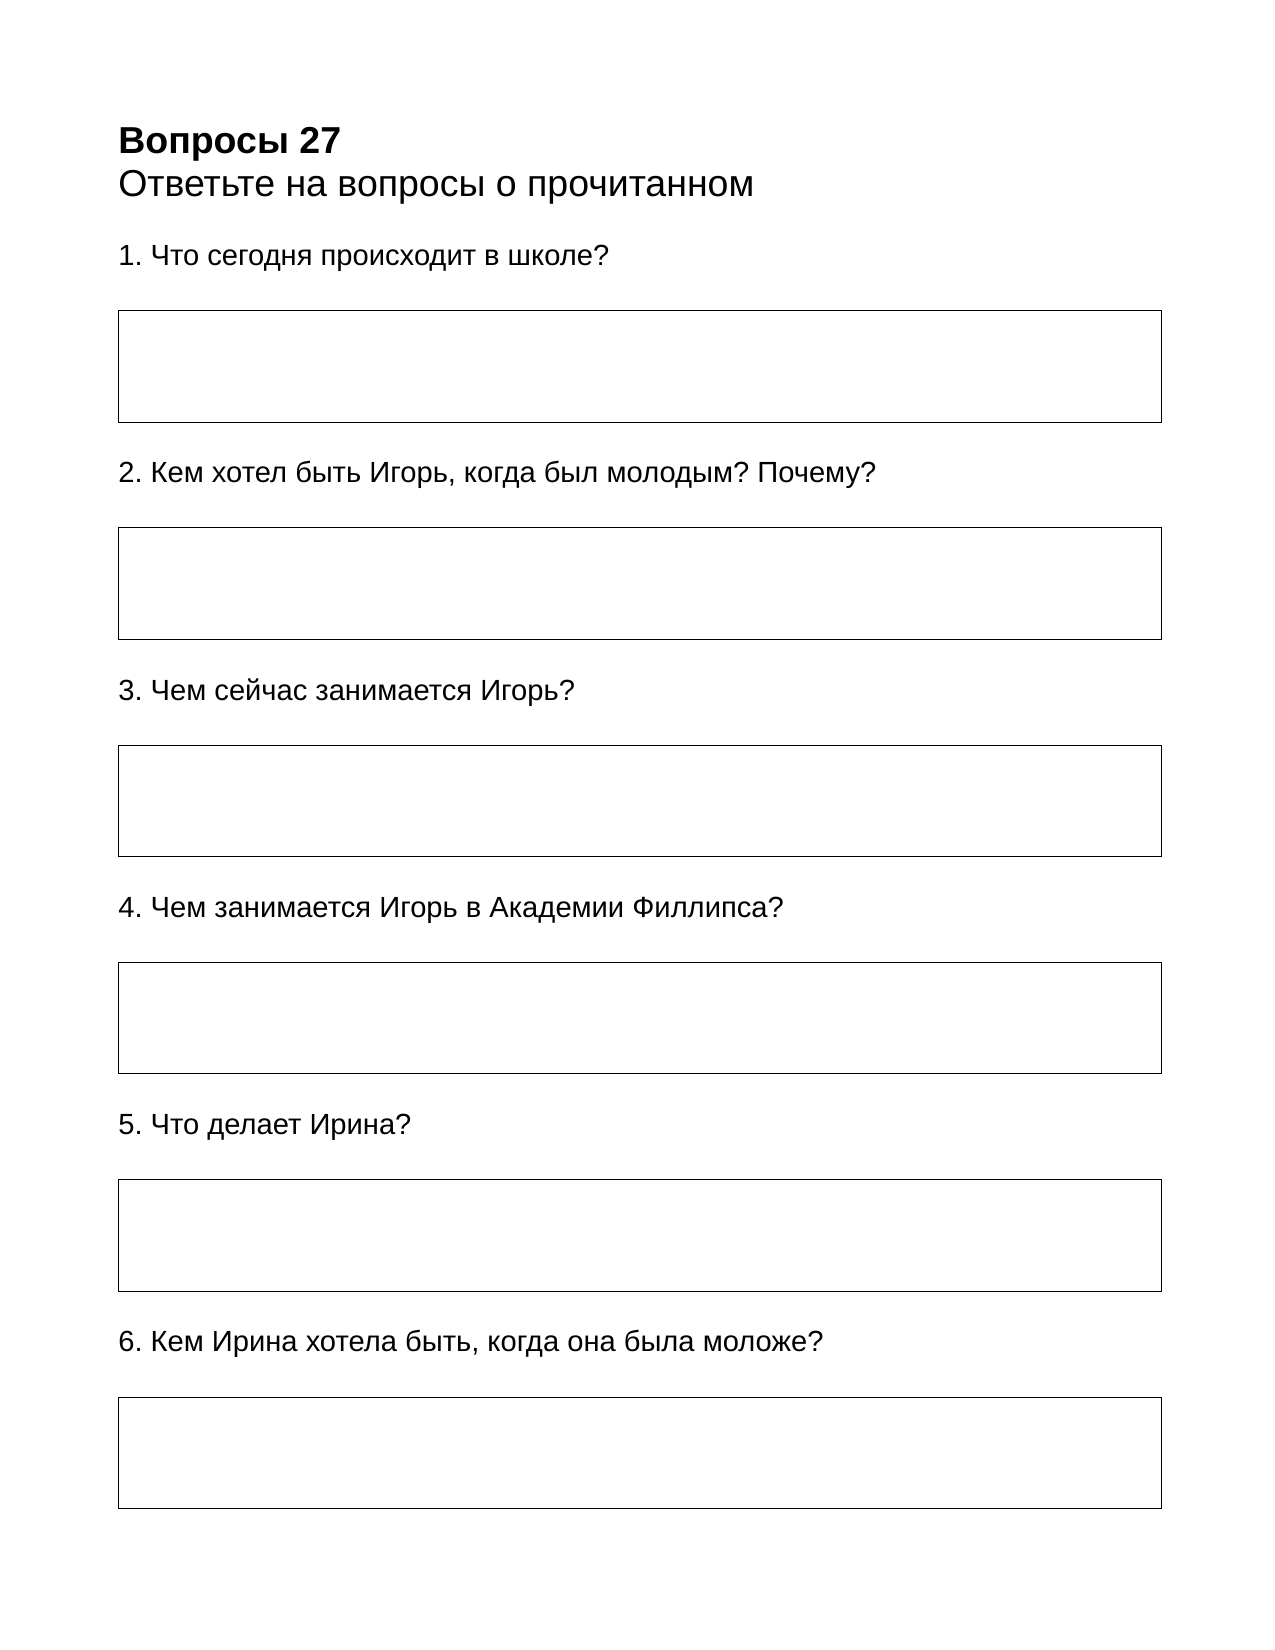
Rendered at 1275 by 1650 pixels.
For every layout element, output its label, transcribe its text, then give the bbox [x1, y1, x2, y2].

text Ответьте на вопросы о прочитанном [118, 161, 1157, 204]
text 1. Что сегодня происходит в школе? [118, 238, 1157, 310]
text 2. Кем хотел быть Игорь, когда был молодым? Почему? [118, 455, 1157, 527]
text 3. Чем сейчас занимается Игорь? [118, 672, 1157, 745]
text 5. Что делает Ирина? [118, 1107, 1157, 1179]
text 4. Чем занимается Игорь в Академии Филлипса? [118, 890, 1157, 962]
text Вопросы 27 [118, 118, 1157, 161]
text 6. Кем Ирина хотела быть, когда она была моложе? [118, 1324, 1157, 1397]
